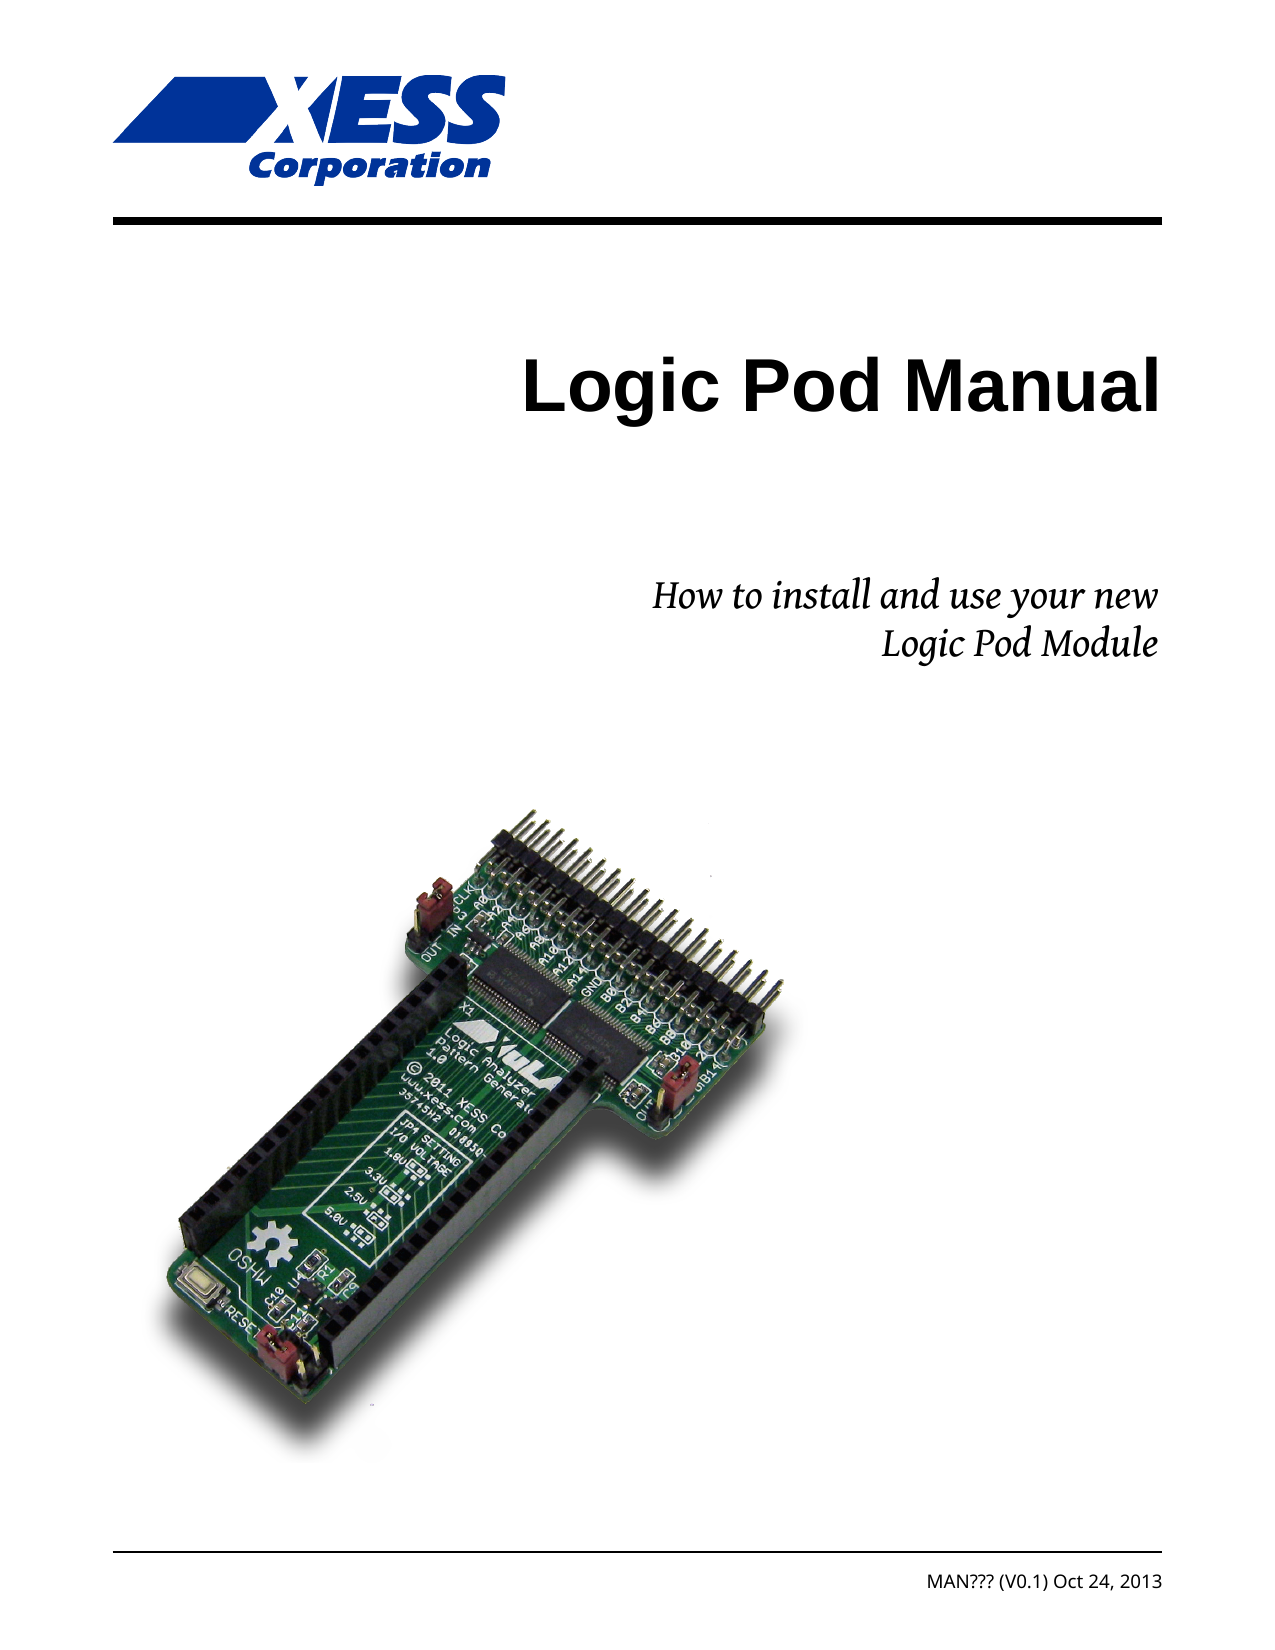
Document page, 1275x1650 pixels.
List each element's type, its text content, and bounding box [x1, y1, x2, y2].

title Logic Pod Manual [486, 341, 1162, 427]
picture [115, 789, 818, 1463]
subtitle How to install and use your new Logic Pod Module [112, 572, 1162, 669]
picture [112, 75, 506, 186]
